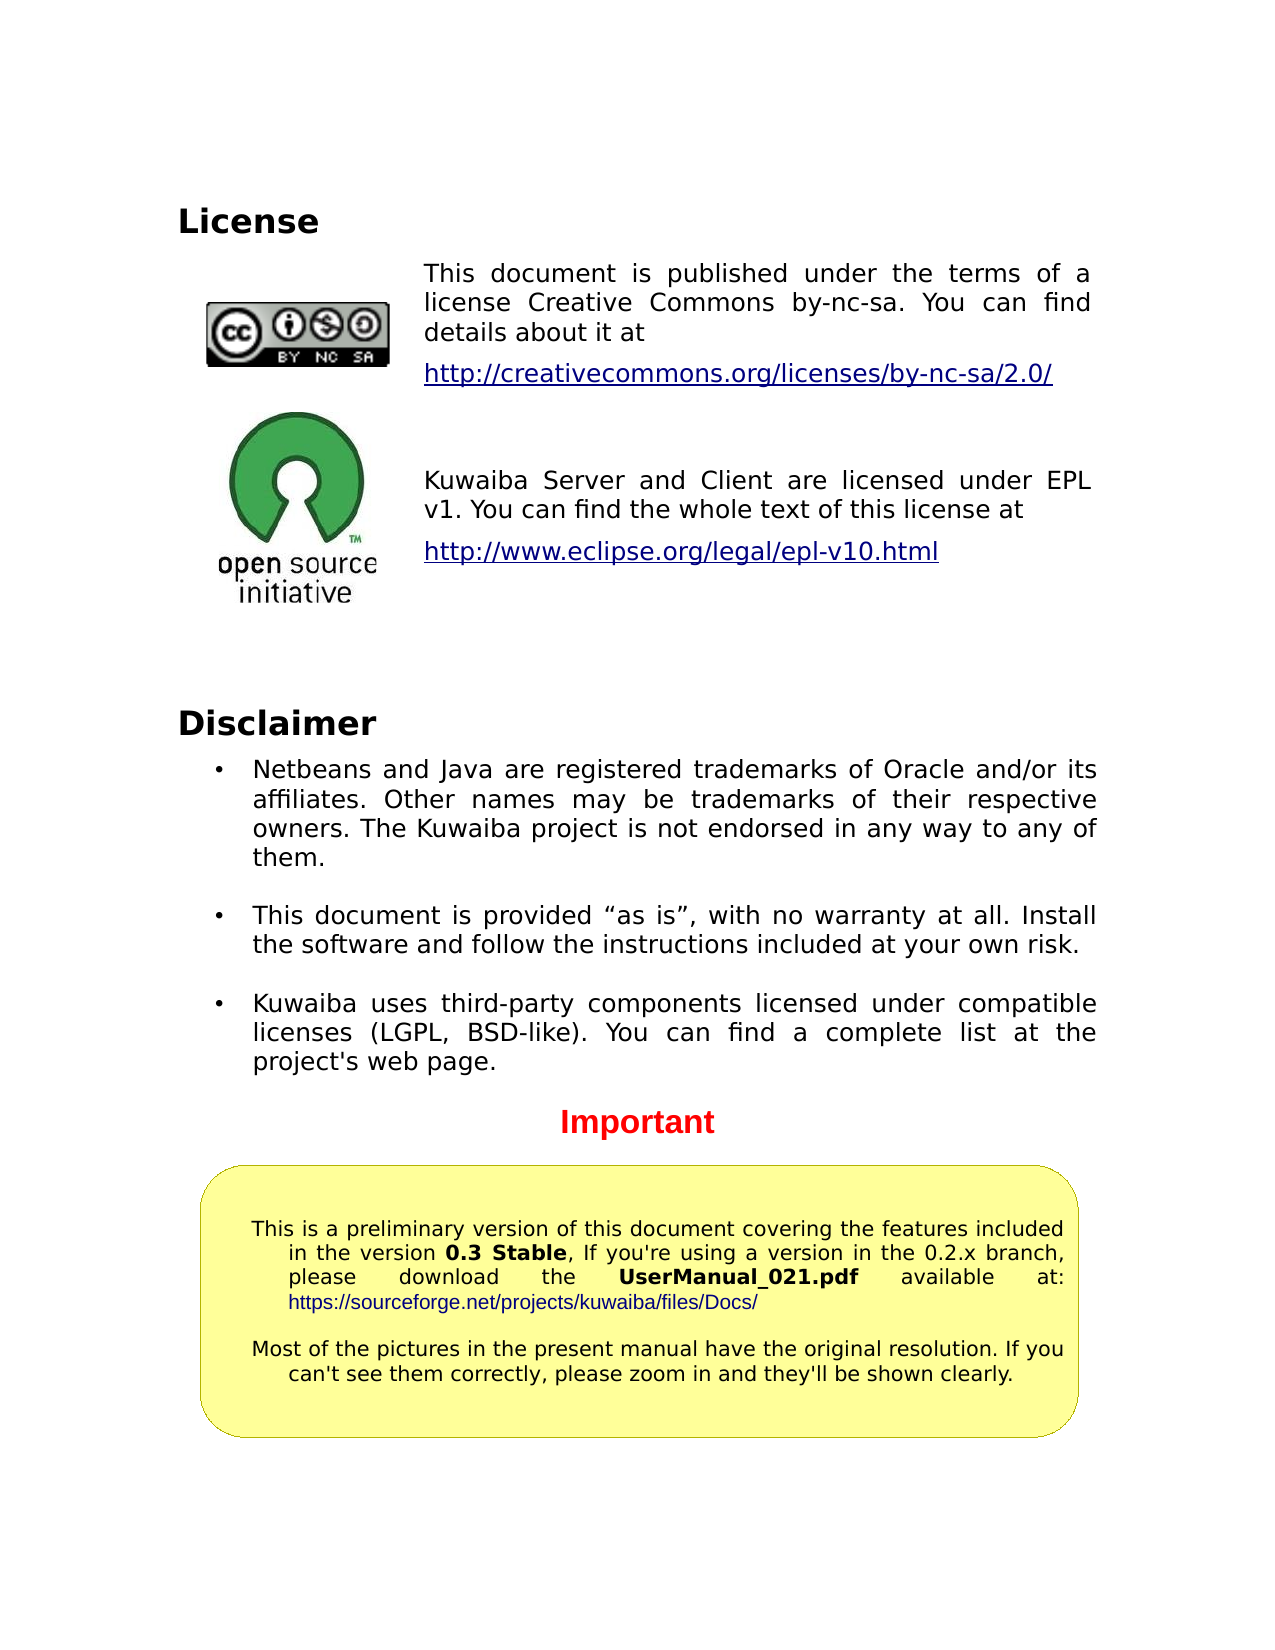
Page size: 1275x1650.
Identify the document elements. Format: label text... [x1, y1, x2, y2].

table_header [177, 254, 418, 302]
list Netbeans and Java are registered trademarks of Oracle and/or its affiliates. Other names may be trademarks of their respective owners. The Kuwaiba project is not endorsed in any way to any of them. [215, 756, 1098, 872]
subtitle License [177, 202, 1098, 241]
subtitle Important [177, 1101, 1098, 1140]
picture [218, 412, 377, 603]
list Kuwaiba uses third-party components licensed under compatible licenses (LGPL, BSD-like). You can find a complete list at the project's web page. [215, 989, 1098, 1076]
table_header This document is published under the terms of a license Creative Commons by-nc-sa. You can find details about it at http://creativecommons.org/licenses/by-nc-sa/2.0/ [418, 254, 1098, 407]
table_header [177, 303, 418, 407]
subtitle Disclaimer [177, 704, 1098, 743]
table_cell [177, 407, 418, 602]
picture [206, 302, 390, 367]
list This document is provided “as is”, with no warranty at all. Install the software and follow the instructions included at your own risk. [215, 901, 1098, 960]
table_cell [177, 603, 418, 637]
table_cell Kuwaiba Server and Client are licensed under EPL v1. You can find the whole text of this license at http://www.eclipse.org/legal/epl-v10.html [418, 407, 1098, 637]
